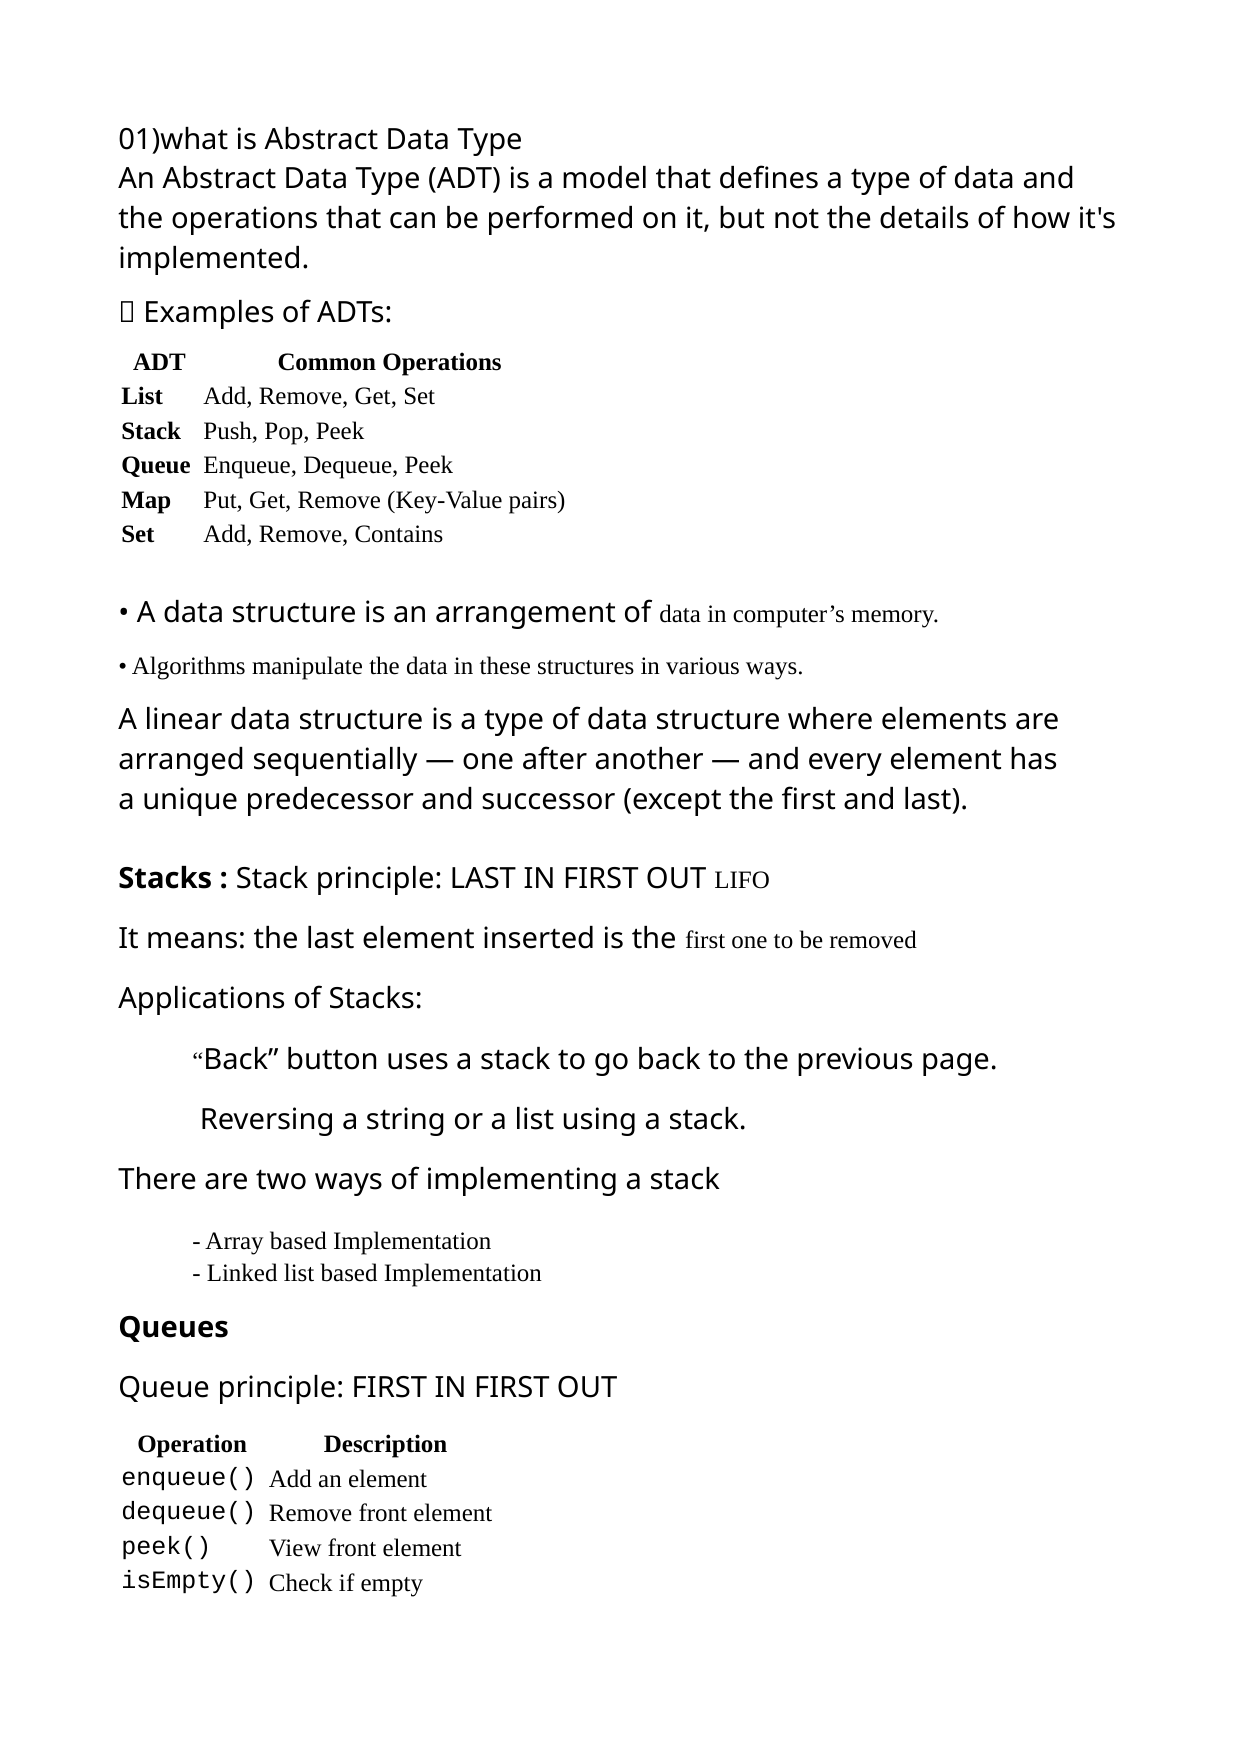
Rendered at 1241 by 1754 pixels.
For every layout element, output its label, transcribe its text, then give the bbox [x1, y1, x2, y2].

table_cell dequeue() [118, 1496, 266, 1530]
table_cell peek() [118, 1530, 266, 1565]
text It means: the last element inserted is the first one to be removed [118, 918, 1122, 957]
subtitle 🧠 Examples of ADTs: [118, 291, 1122, 331]
text Applications of Stacks: [118, 978, 1122, 1017]
table_header Description [266, 1426, 505, 1461]
table_cell Add, Remove, Get, Set [200, 378, 578, 413]
text • A data structure is an arrangement of data in computer’s memory. [118, 591, 1122, 631]
table_cell Put, Get, Remove (Key-Value pairs) [200, 482, 578, 517]
table_cell Set [118, 517, 200, 551]
text A linear data structure is a type of data structure where elements are arranged sequentially — one after another — and every element has a unique predecessor and successor (except the first and last). [118, 699, 1122, 818]
text “Back” button uses a stack to go back to the previous page. [118, 1038, 1122, 1078]
text Queue principle: FIRST IN FIRST OUT [118, 1366, 1122, 1406]
text - Linked list based Implementation [118, 1258, 1122, 1287]
table_header ADT [118, 344, 200, 378]
table_cell isEmpty() [118, 1565, 266, 1599]
table_cell Remove front element [266, 1496, 505, 1530]
table_cell List [118, 378, 200, 413]
text Queues [118, 1306, 1122, 1346]
text An Abstract Data Type (ADT) is a model that defines a type of data and the operations that can be performed on it, but not the details of how it's implemented. [118, 158, 1122, 277]
table_cell Enqueue, Dequeue, Peek [200, 448, 578, 482]
table_cell View front element [266, 1530, 505, 1565]
table_cell Check if empty [266, 1565, 505, 1599]
table_cell Add, Remove, Contains [200, 517, 578, 551]
table_cell enqueue() [118, 1461, 266, 1496]
table_cell Map [118, 482, 200, 517]
table_cell Stack [118, 413, 200, 447]
table_cell Push, Pop, Peek [200, 413, 578, 447]
table_cell Add an element [266, 1461, 505, 1496]
text There are two ways of implementing a stack [118, 1158, 1122, 1198]
text • Algorithms manipulate the data in these structures in various ways. [118, 651, 1122, 680]
table_cell Queue [118, 448, 200, 482]
text 01)what is Abstract Data Type [118, 118, 1122, 158]
text - Array based Implementation [118, 1219, 1122, 1258]
table_header Operation [118, 1426, 266, 1461]
table_header Common Operations [200, 344, 578, 378]
text Stacks : Stack principle: LAST IN FIRST OUT LIFO [118, 857, 1122, 897]
text Reversing a string or a list using a stack. [118, 1098, 1122, 1138]
